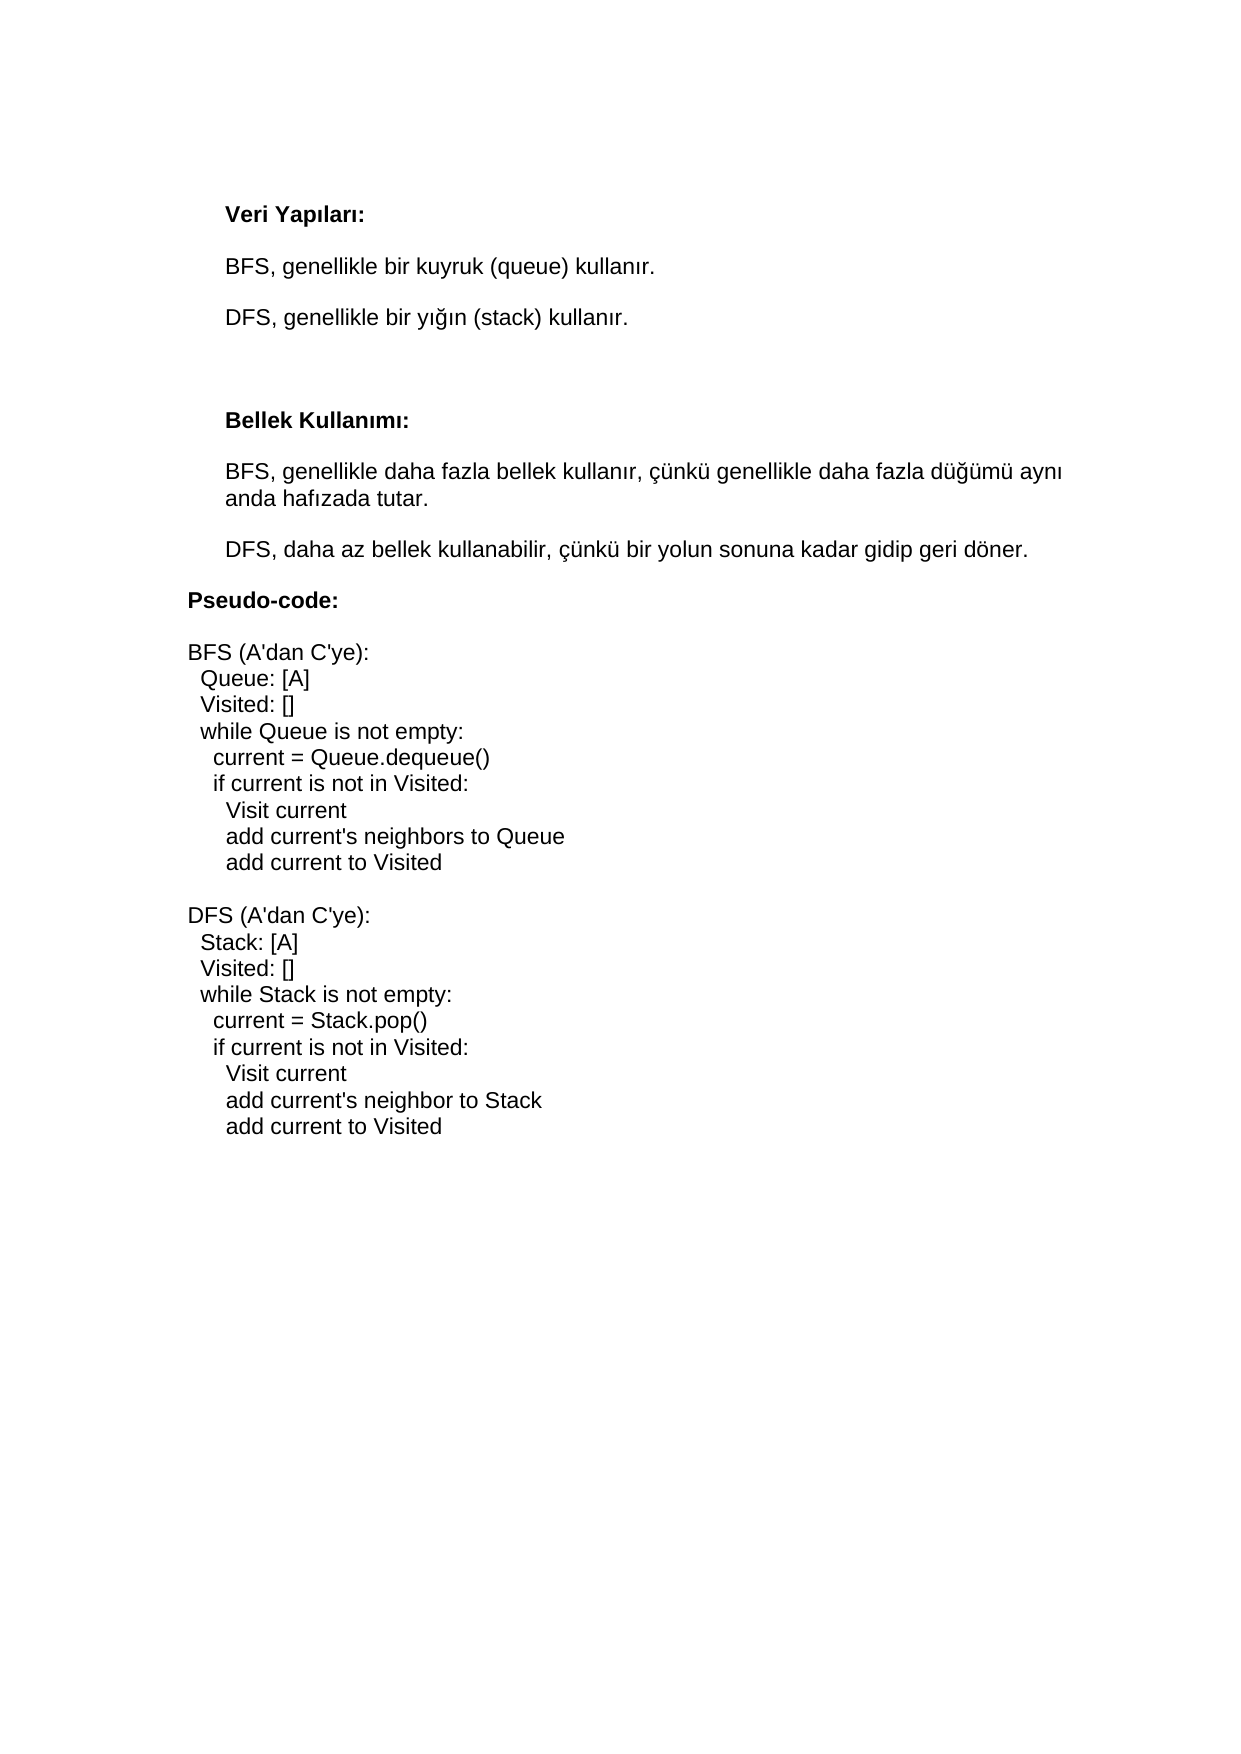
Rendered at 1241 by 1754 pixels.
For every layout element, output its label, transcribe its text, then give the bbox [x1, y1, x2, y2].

text add current's neighbor to Stack [187, 1087, 1090, 1113]
text while Stack is not empty: [187, 981, 1090, 1007]
text current = Queue.dequeue() [187, 744, 1090, 770]
text while Queue is not empty: [187, 718, 1090, 744]
text Bellek Kullanımı: [187, 407, 1090, 433]
text if current is not in Visited: [187, 1034, 1090, 1060]
text DFS, daha az bellek kullanabilir, çünkü bir yolun sonuna kadar gidip geri döner. [187, 536, 1090, 562]
text Visited: [] [187, 955, 1090, 981]
text Visit current [187, 1060, 1090, 1087]
text DFS (A'dan C'ye): [187, 902, 1090, 928]
text Pseudo-code: [187, 587, 1090, 613]
text add current to Visited [187, 1113, 1090, 1139]
text Visited: [] [187, 691, 1090, 718]
text add current's neighbors to Queue [187, 823, 1090, 849]
text DFS, genellikle bir yığın (stack) kullanır. [187, 304, 1090, 330]
text add current to Visited [187, 849, 1090, 876]
text Queue: [A] [187, 665, 1090, 691]
text current = Stack.pop() [187, 1007, 1090, 1034]
text if current is not in Visited: [187, 770, 1090, 797]
text Stack: [A] [187, 928, 1090, 955]
text BFS, genellikle daha fazla bellek kullanır, çünkü genellikle daha fazla düğümü aynı anda hafızada tutar. [187, 458, 1090, 511]
text BFS, genellikle bir kuyruk (queue) kullanır. [187, 253, 1090, 279]
text BFS (A'dan C'ye): [187, 638, 1090, 665]
text Visit current [187, 797, 1090, 823]
text Veri Yapıları: [187, 201, 1090, 228]
